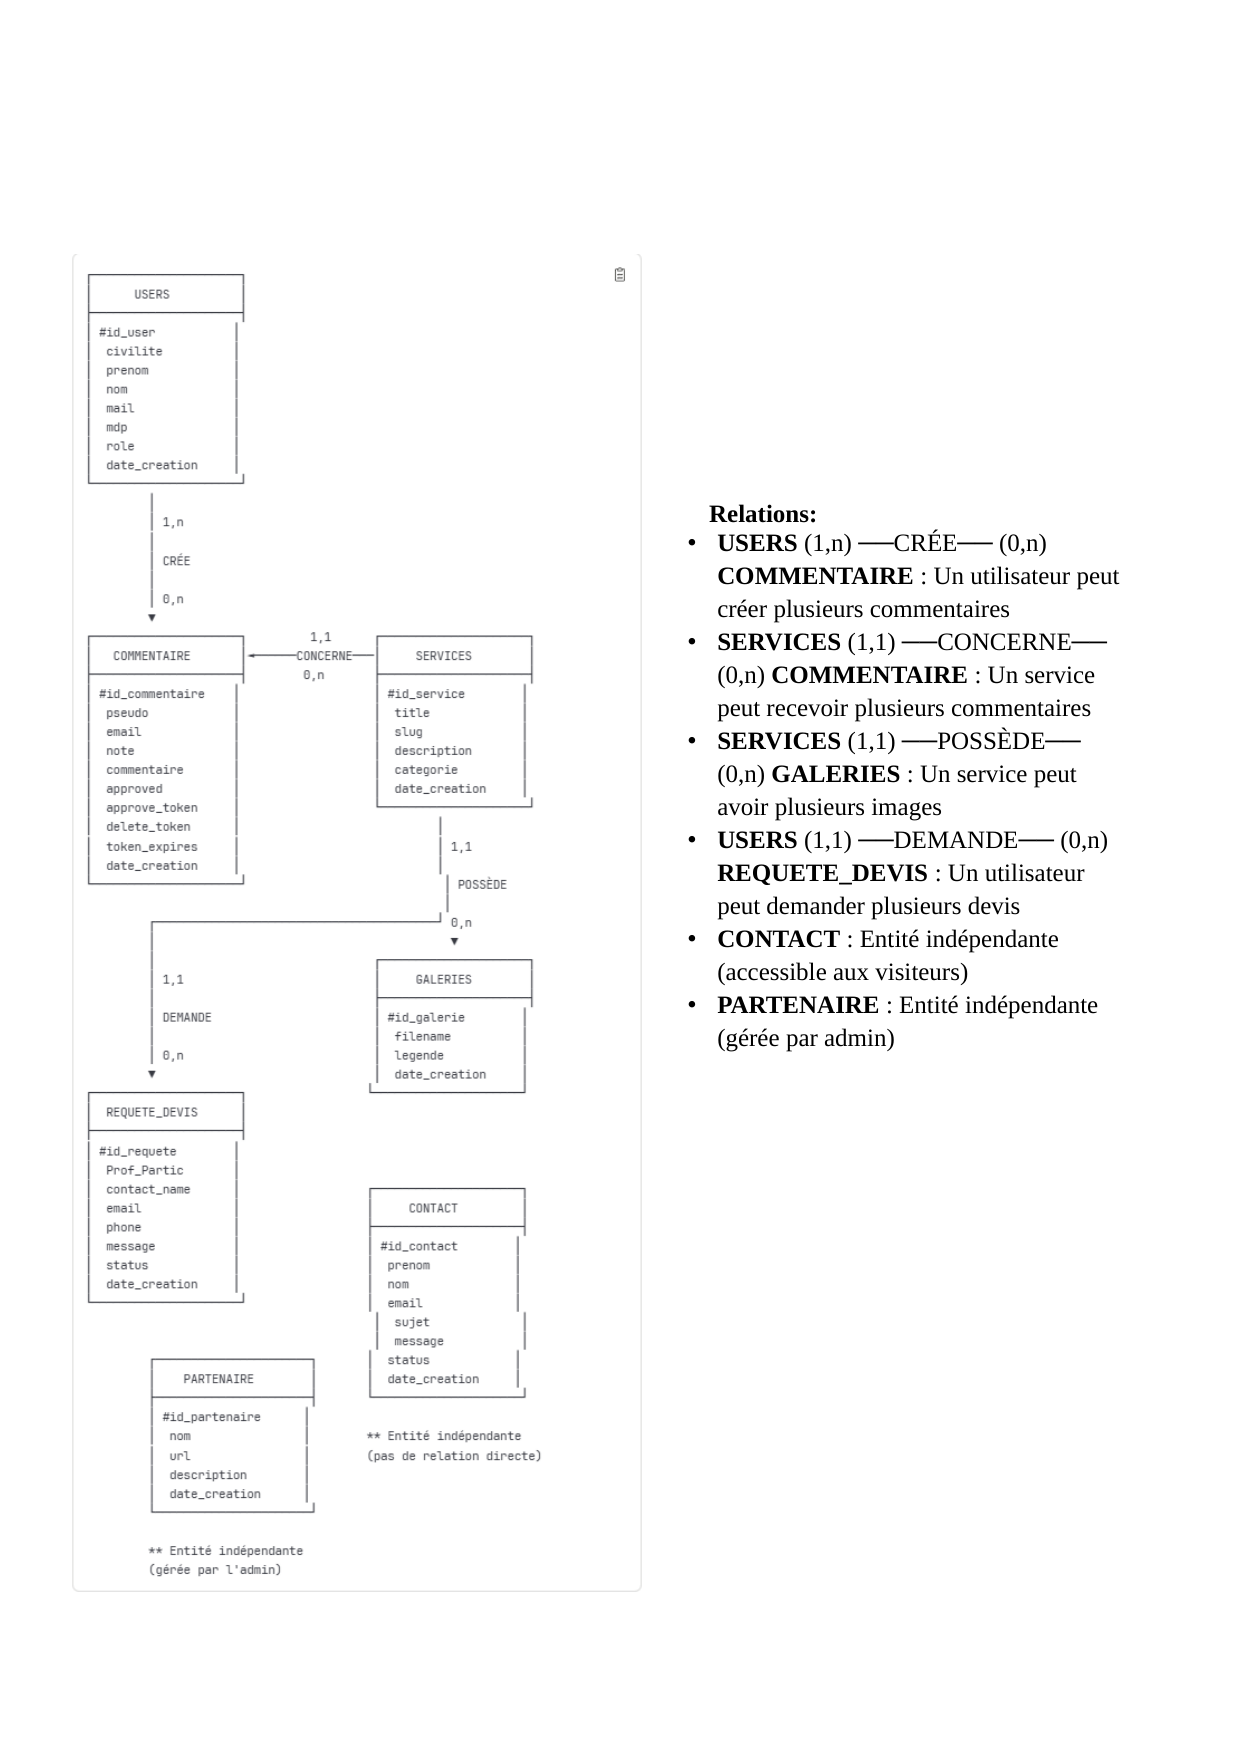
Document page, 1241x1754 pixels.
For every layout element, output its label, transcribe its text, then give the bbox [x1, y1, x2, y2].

list SERVICES (1,1) ──POSSÈDE── (0,n) GALERIES : Un service peut avoir plusieurs images [644, 726, 1122, 821]
picture [69, 254, 644, 1593]
list SERVICES (1,1) ──CONCERNE── (0,n) COMMENTAIRE : Un service peut recevoir plusieurs commentaires [644, 627, 1122, 722]
list USERS (1,1) ──DEMANDE── (0,n) REQUETE_DEVIS : Un utilisateur peut demander plusieurs devis [644, 825, 1122, 920]
list PARTENAIRE : Entité indépendante (gérée par admin) [644, 990, 1122, 1052]
list USERS (1,n) ──CRÉE── (0,n) COMMENTAIRE : Un utilisateur peut créer plusieurs commentaires [644, 528, 1122, 622]
subtitle Relations: [644, 499, 1122, 528]
list CONTACT : Entité indépendante (accessible aux visiteurs) [644, 924, 1122, 986]
